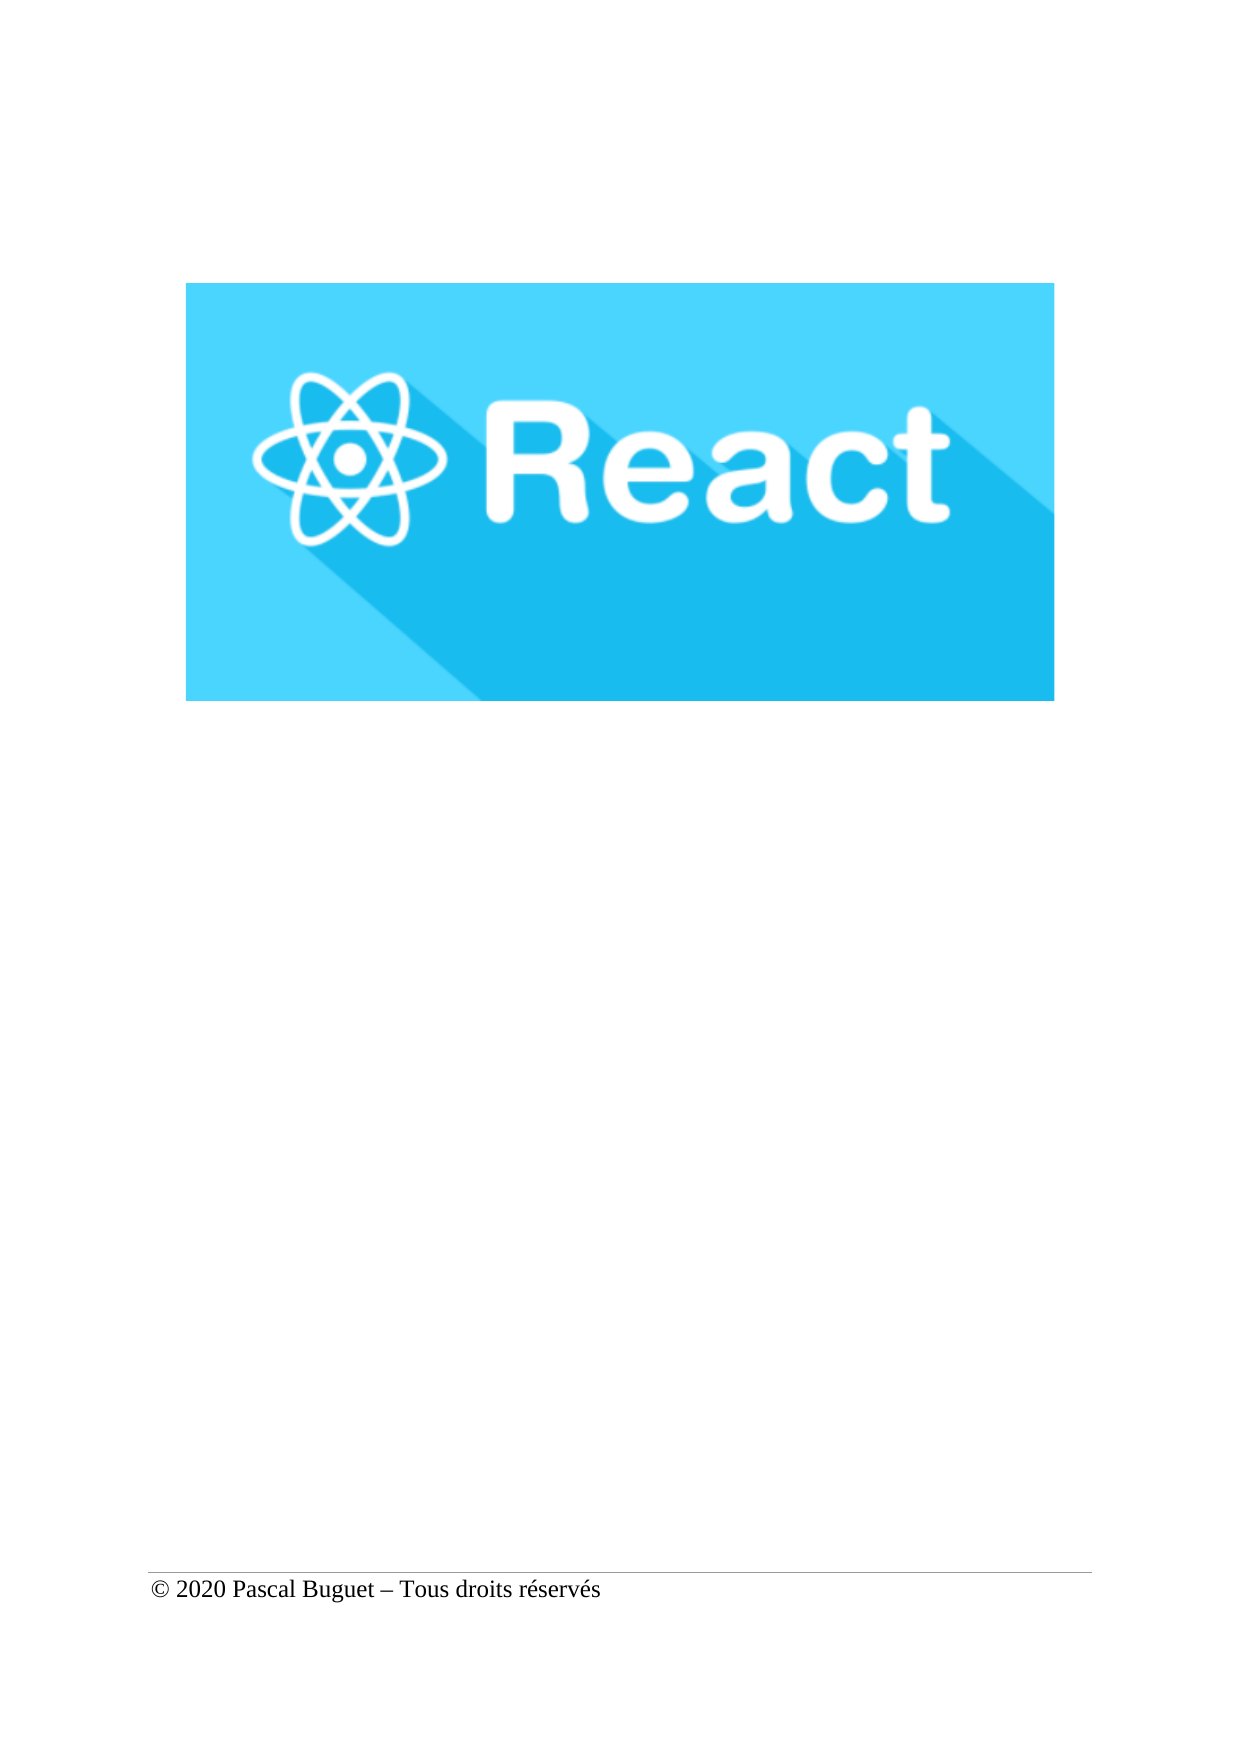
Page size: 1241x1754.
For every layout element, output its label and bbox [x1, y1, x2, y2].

picture [185, 283, 1055, 701]
